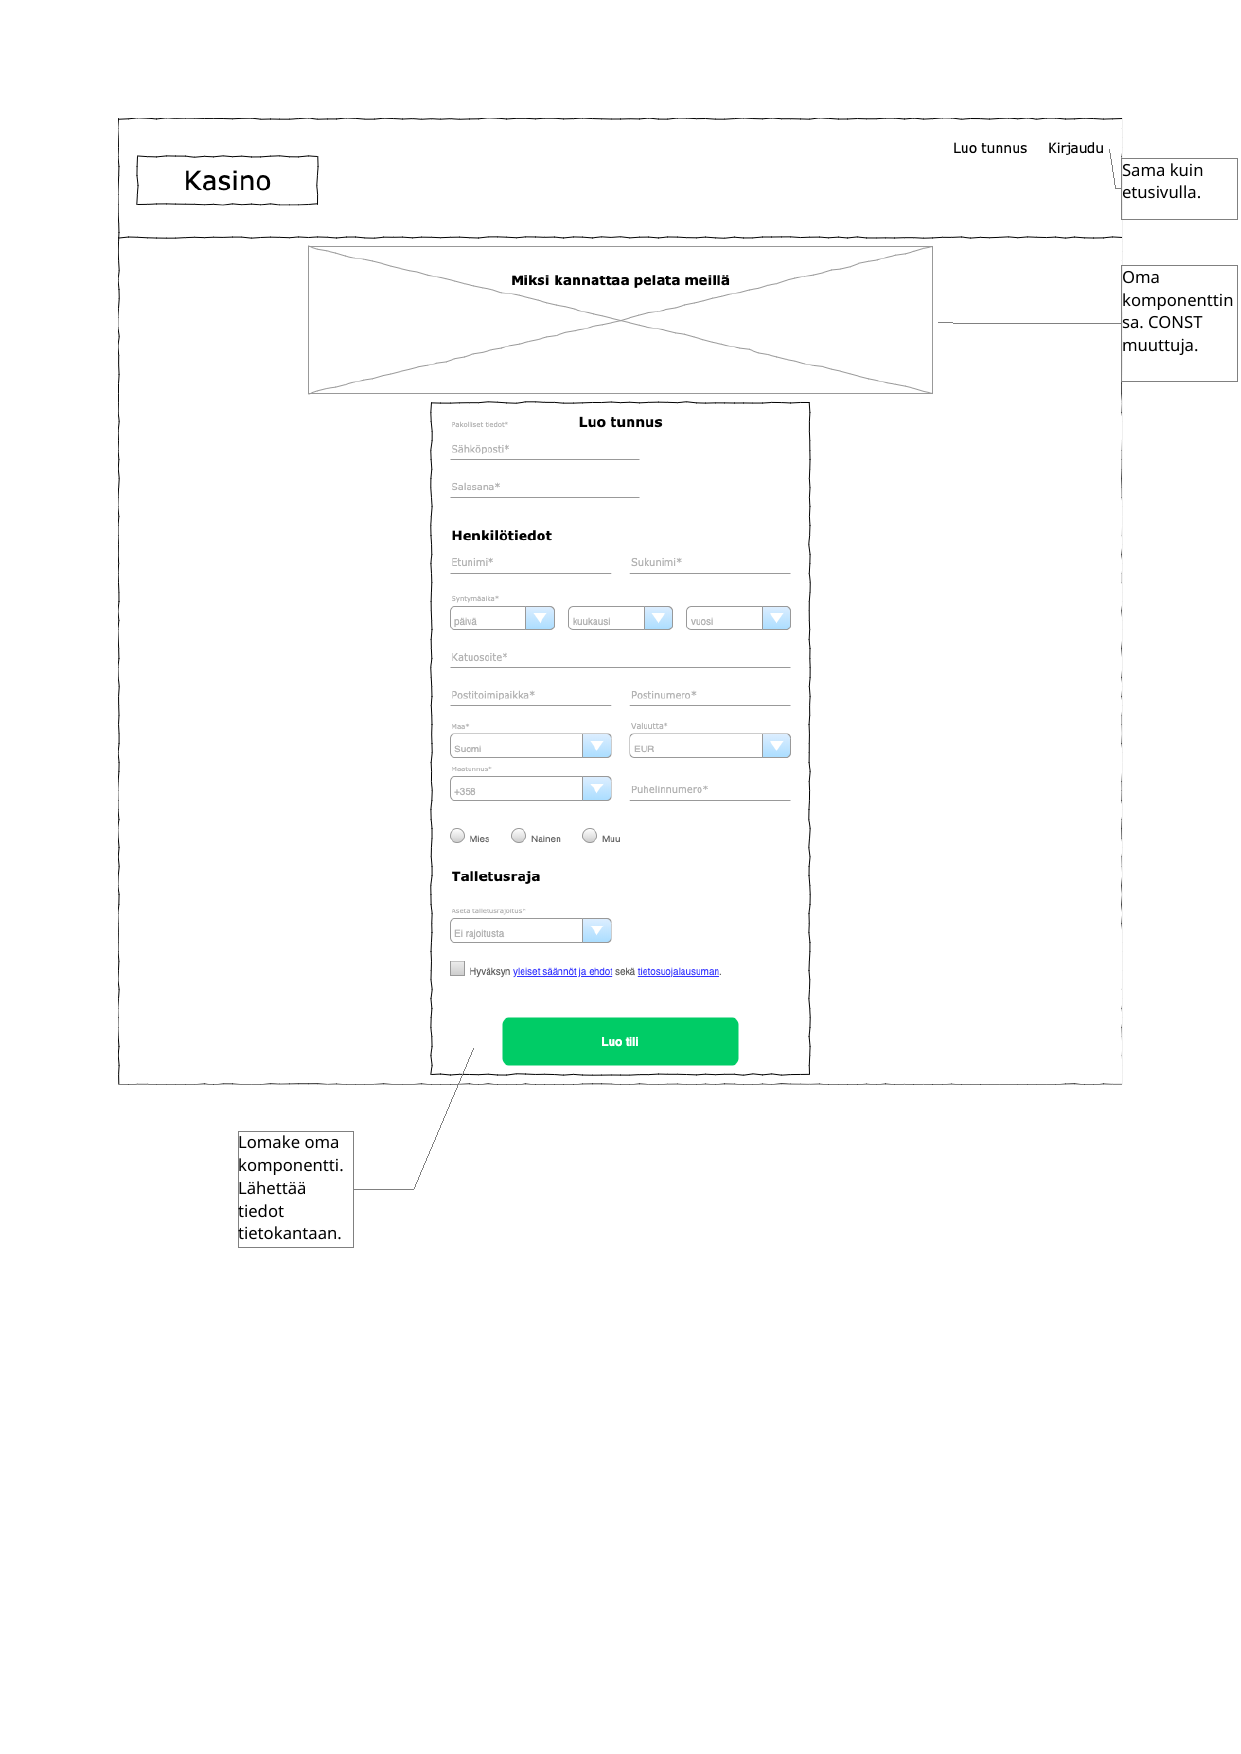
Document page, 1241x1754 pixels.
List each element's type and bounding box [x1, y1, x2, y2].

picture [118, 118, 1123, 1085]
